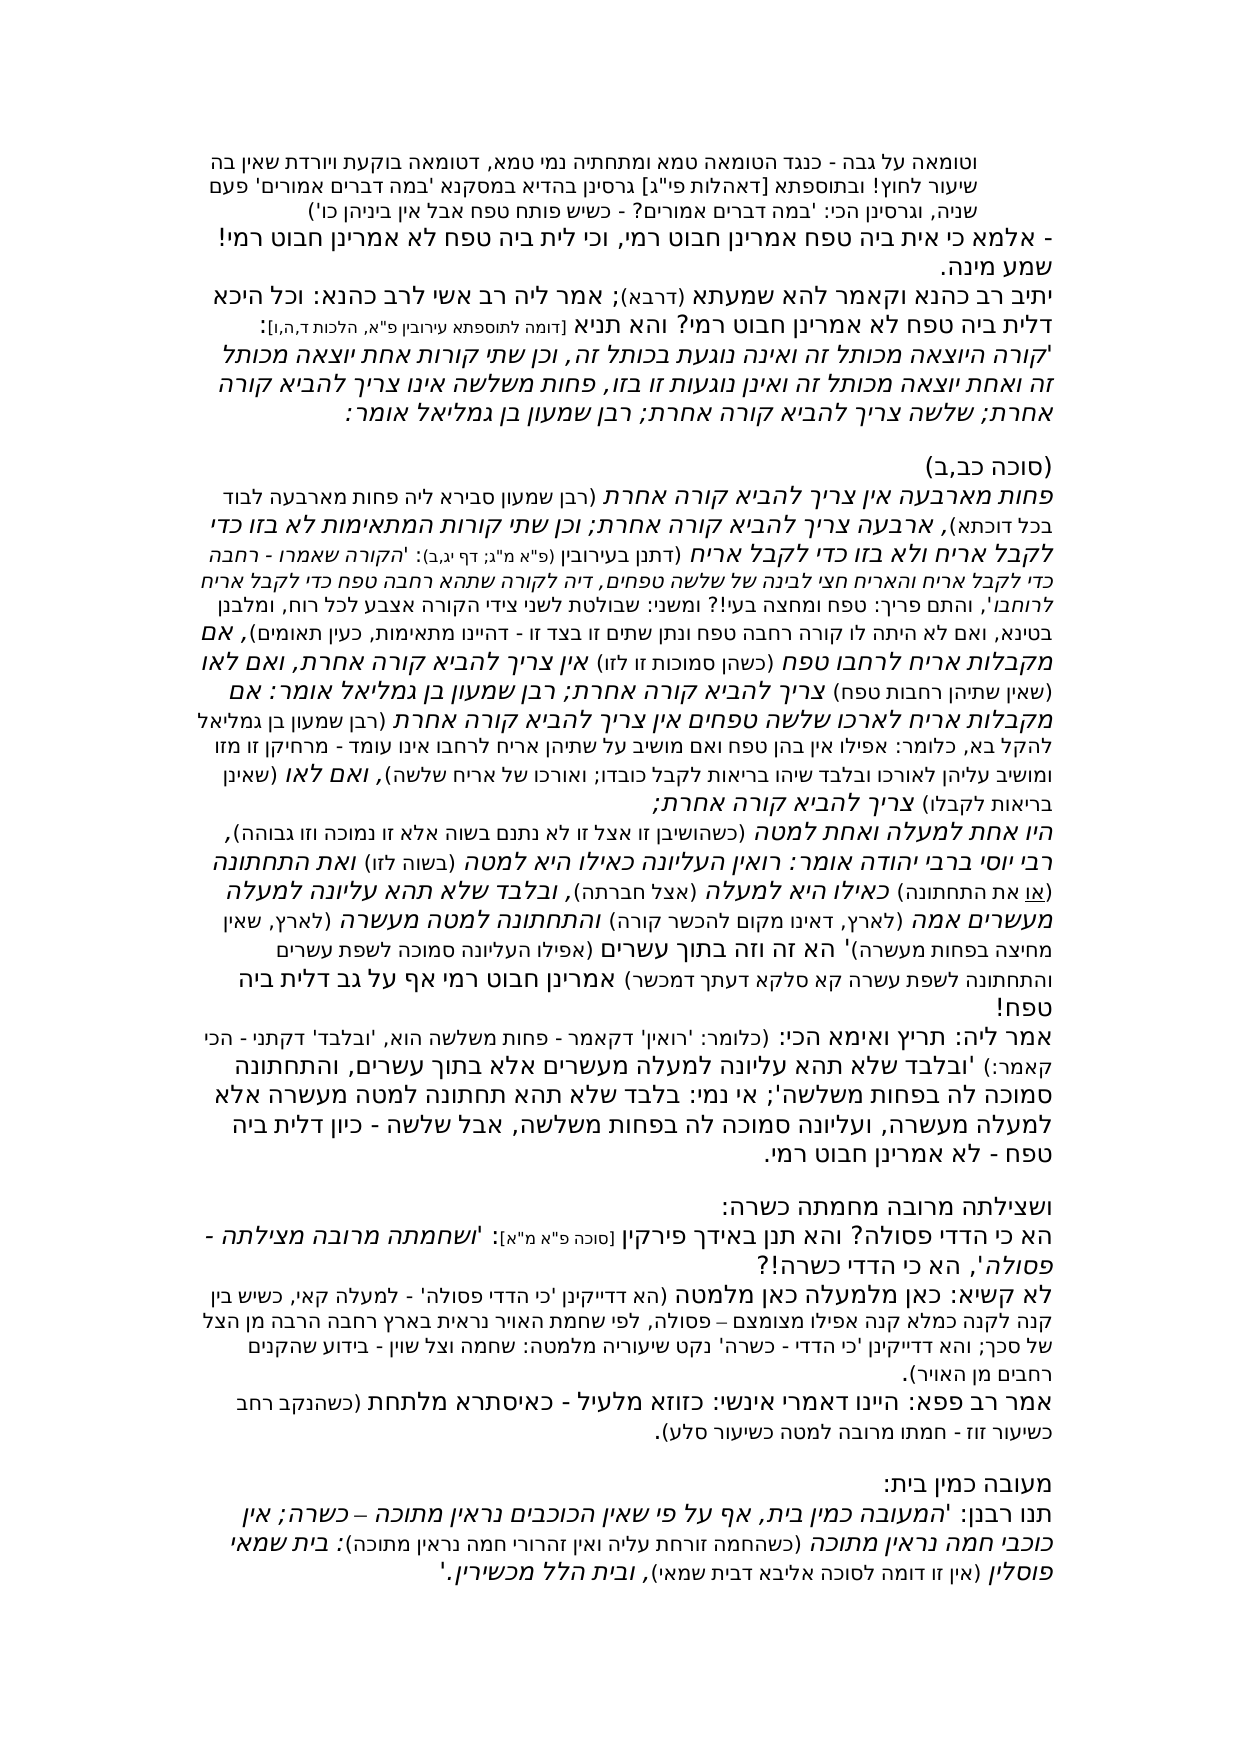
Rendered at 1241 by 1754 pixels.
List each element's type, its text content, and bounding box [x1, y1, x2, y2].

text לא קשיא: כאן מלמעלה כאן מלמטה (הא דדייקינן 'כי הדדי פסולה' - למעלה קאי, כשיש בין קנה לקנה כמלא קנה אפילו מצומצם – פסולה, לפי שחמת האויר נראית בארץ רחבה הרבה מן הצל של סכך; והא דדייקינן 'כי הדדי - כשרה' נקט שיעוריה מלמטה: שחמה וצל שוין - בידוע שהקנים רחבים מן האויר). [187, 1280, 1053, 1387]
text - אלמא כי אית ביה טפח אמרינן חבוט רמי, וכי לית ביה טפח לא אמרינן חבוט רמי! [187, 223, 1053, 252]
text יתיב רב כהנא וקאמר להא שמעתא (דרבא); אמר ליה רב אשי לרב כהנא: וכל היכא דלית ביה טפח לא אמרינן חבוט רמי? והא תניא [דומה לתוספתא עירובין פ"א, הלכות ד,ה,ו]: 'קורה היוצאה מכותל זה ואינה נוגעת בכותל זה, וכן שתי קורות אחת יוצאה מכותל זה ואחת יוצאה מכותל זה ואינן נוגעות זו בזו, פחות משלשה אינו צריך להביא קורה אחרת; שלשה צריך להביא קורה אחרת; רבן שמעון בן גמליאל אומר: [187, 281, 1053, 428]
text היו אחת למעלה ואחת למטה (כשהושיבן זו אצל זו לא נתנם בשוה אלא זו נמוכה וזו גבוהה), רבי יוסי ברבי יהודה אומר: רואין העליונה כאילו היא למטה (בשוה לזו) ואת התחתונה (או את התחתונה) כאילו היא למעלה (אצל חברתה), ובלבד שלא תהא עליונה למעלה מעשרים אמה (לארץ, דאינו מקום להכשר קורה) והתחתונה למטה מעשרה (לארץ, שאין מחיצה בפחות מעשרה)' הא זה וזה בתוך עשרים (אפילו העליונה סמוכה לשפת עשרים והתחתונה לשפת עשרה קא סלקא דעתך דמכשר) אמרינן חבוט רמי אף על גב דלית ביה טפח! [187, 817, 1053, 1022]
text ושצילתה מרובה מחמתה כשרה: [187, 1192, 1053, 1222]
text פחות מארבעה אין צריך להביא קורה אחרת (רבן שמעון סבירא ליה פחות מארבעה לבוד בכל דוכתא), ארבעה צריך להביא קורה אחרת; וכן שתי קורות המתאימות לא בזו כדי לקבל אריח ולא בזו כדי לקבל אריח (דתנן בעירובין (פ"א מ"ג; דף יג,ב): 'הקורה שאמרו - רחבה כדי לקבל אריח והאריח חצי לבינה של שלשה טפחים, דיה לקורה שתהא רחבה טפח כדי לקבל אריח לרוחבו', והתם פריך: טפח ומחצה בעי!? ומשני: שבולטת לשני צידי הקורה אצבע לכל רוח, ומלבנן בטינא, ואם לא היתה לו קורה רחבה טפח ונתן שתים זו בצד זו - דהיינו מתאימות, כעין תאומים), אם מקבלות אריח לרחבו טפח (כשהן סמוכות זו לזו) אין צריך להביא קורה אחרת, ואם לאו (שאין שתיהן רחבות טפח) צריך להביא קורה אחרת; רבן שמעון בן גמליאל אומר: אם מקבלות אריח לארכו שלשה טפחים אין צריך להביא קורה אחרת (רבן שמעון בן גמליאל להקל בא, כלומר: אפילו אין בהן טפח ואם מושיב על שתיהן אריח לרחבו אינו עומד - מרחיקן זו מזו ומושיב עליהן לאורכו ובלבד שיהו בריאות לקבל כובדו; ואורכו של אריח שלשה), ואם לאו (שאינן בריאות לקבלו) צריך להביא קורה אחרת; [187, 481, 1053, 817]
text הא כי הדדי פסולה? והא תנן באידך פירקין [סוכה פ"א מ"א]: 'ושחמתה מרובה מצילתה - פסולה', הא כי הדדי כשרה!? [187, 1222, 1053, 1280]
text (סוכה כב,ב) [187, 452, 1053, 481]
text אמר רב פפא: היינו דאמרי אינשי: כזוזא מלעיל - כאיסתרא מלתחת (כשהנקב רחב כשיעור זוז - חמתו מרובה למטה כשיעור סלע). [187, 1387, 1053, 1445]
text וטומאה על גבה - כנגד הטומאה טמא ומתחתיה נמי טמא, דטומאה בוקעת ויורדת שאין בה שיעור לחוץ! ובתוספתא [דאהלות פי"ג] גרסינן בהדיא במסקנא 'במה דברים אמורים' פעם שניה, וגרסינן הכי: 'במה דברים אמורים? - כשיש פותח טפח אבל אין ביניהן כו') [187, 150, 978, 223]
text תנו רבנן: 'המעובה כמין בית, אף על פי שאין הכוכבים נראין מתוכה – כשרה; אין כוכבי חמה נראין מתוכה (כשהחמה זורחת עליה ואין זהרורי חמה נראין מתוכה): בית שמאי פוסלין (אין זו דומה לסוכה אליבא דבית שמאי), ובית הלל מכשירין.' [187, 1499, 1053, 1586]
text שמע מינה. [187, 252, 1053, 281]
text מעובה כמין בית: [187, 1469, 1053, 1499]
text אמר ליה: תריץ ואימא הכי: (כלומר: 'רואין' דקאמר - פחות משלשה הוא, 'ובלבד' דקתני - הכי קאמר:) 'ובלבד שלא תהא עליונה למעלה מעשרים אלא בתוך עשרים, והתחתונה סמוכה לה בפחות משלשה'; אי נמי: בלבד שלא תהא תחתונה למטה מעשרה אלא למעלה מעשרה, ועליונה סמוכה לה בפחות משלשה, אבל שלשה - כיון דלית ביה טפח - לא אמרינן חבוט רמי. [187, 1022, 1053, 1168]
